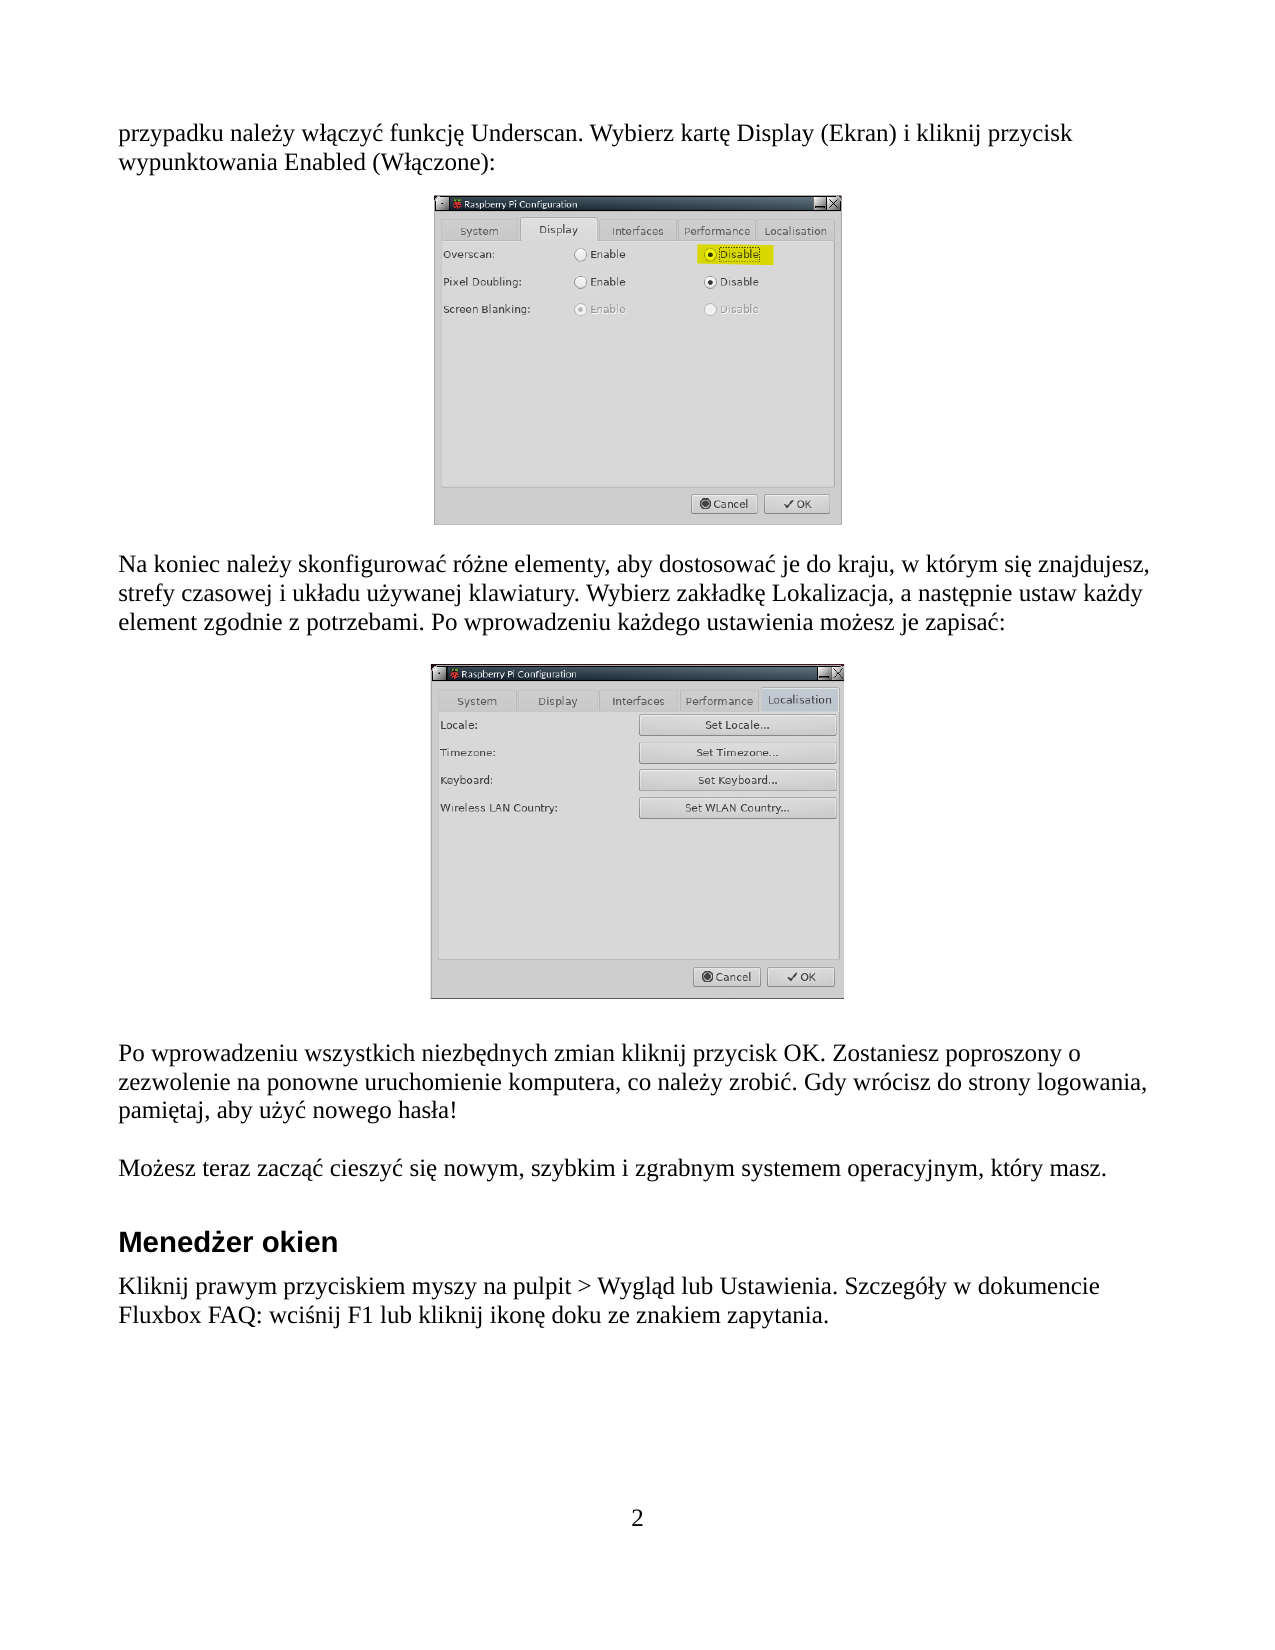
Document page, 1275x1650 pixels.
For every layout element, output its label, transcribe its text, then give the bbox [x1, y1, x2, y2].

text Na koniec należy skonfigurować różne elementy, aby dostosować je do kraju, w którym się znajdujesz, strefy czasowej i układu używanej klawiatury. Wybierz zakładkę Lokalizacja, a następnie ustaw każdy element zgodnie z potrzebami. Po wprowadzeniu każdego ustawienia możesz je zapisać: [118, 549, 1157, 636]
picture [430, 664, 845, 999]
text Po wprowadzeniu wszystkich niezbędnych zmian kliknij przycisk OK. Zostaniesz poproszony o zezwolenie na ponowne uruchomienie komputera, co należy zrobić. Gdy wrócisz do strony logowania, pamiętaj, aby użyć nowego hasła! [118, 1038, 1157, 1124]
picture [430, 192, 845, 529]
text Kliknij prawym przyciskiem myszy na pulpit > Wygląd lub Ustawienia. Szczegóły w dokumencie Fluxbox FAQ: wciśnij F1 lub kliknij ikonę doku ze znakiem zapytania. [118, 1271, 1157, 1329]
text Możesz teraz zacząć cieszyć się nowym, szybkim i zgrabnym systemem operacyjnym, który masz. [118, 1153, 1157, 1182]
text przypadku należy włączyć funkcję Underscan. Wybierz kartę Display (Ekran) i kliknij przycisk wypunktowania Enabled (Włączone): [118, 118, 1157, 176]
subtitle Menedżer okien [118, 1225, 1157, 1259]
